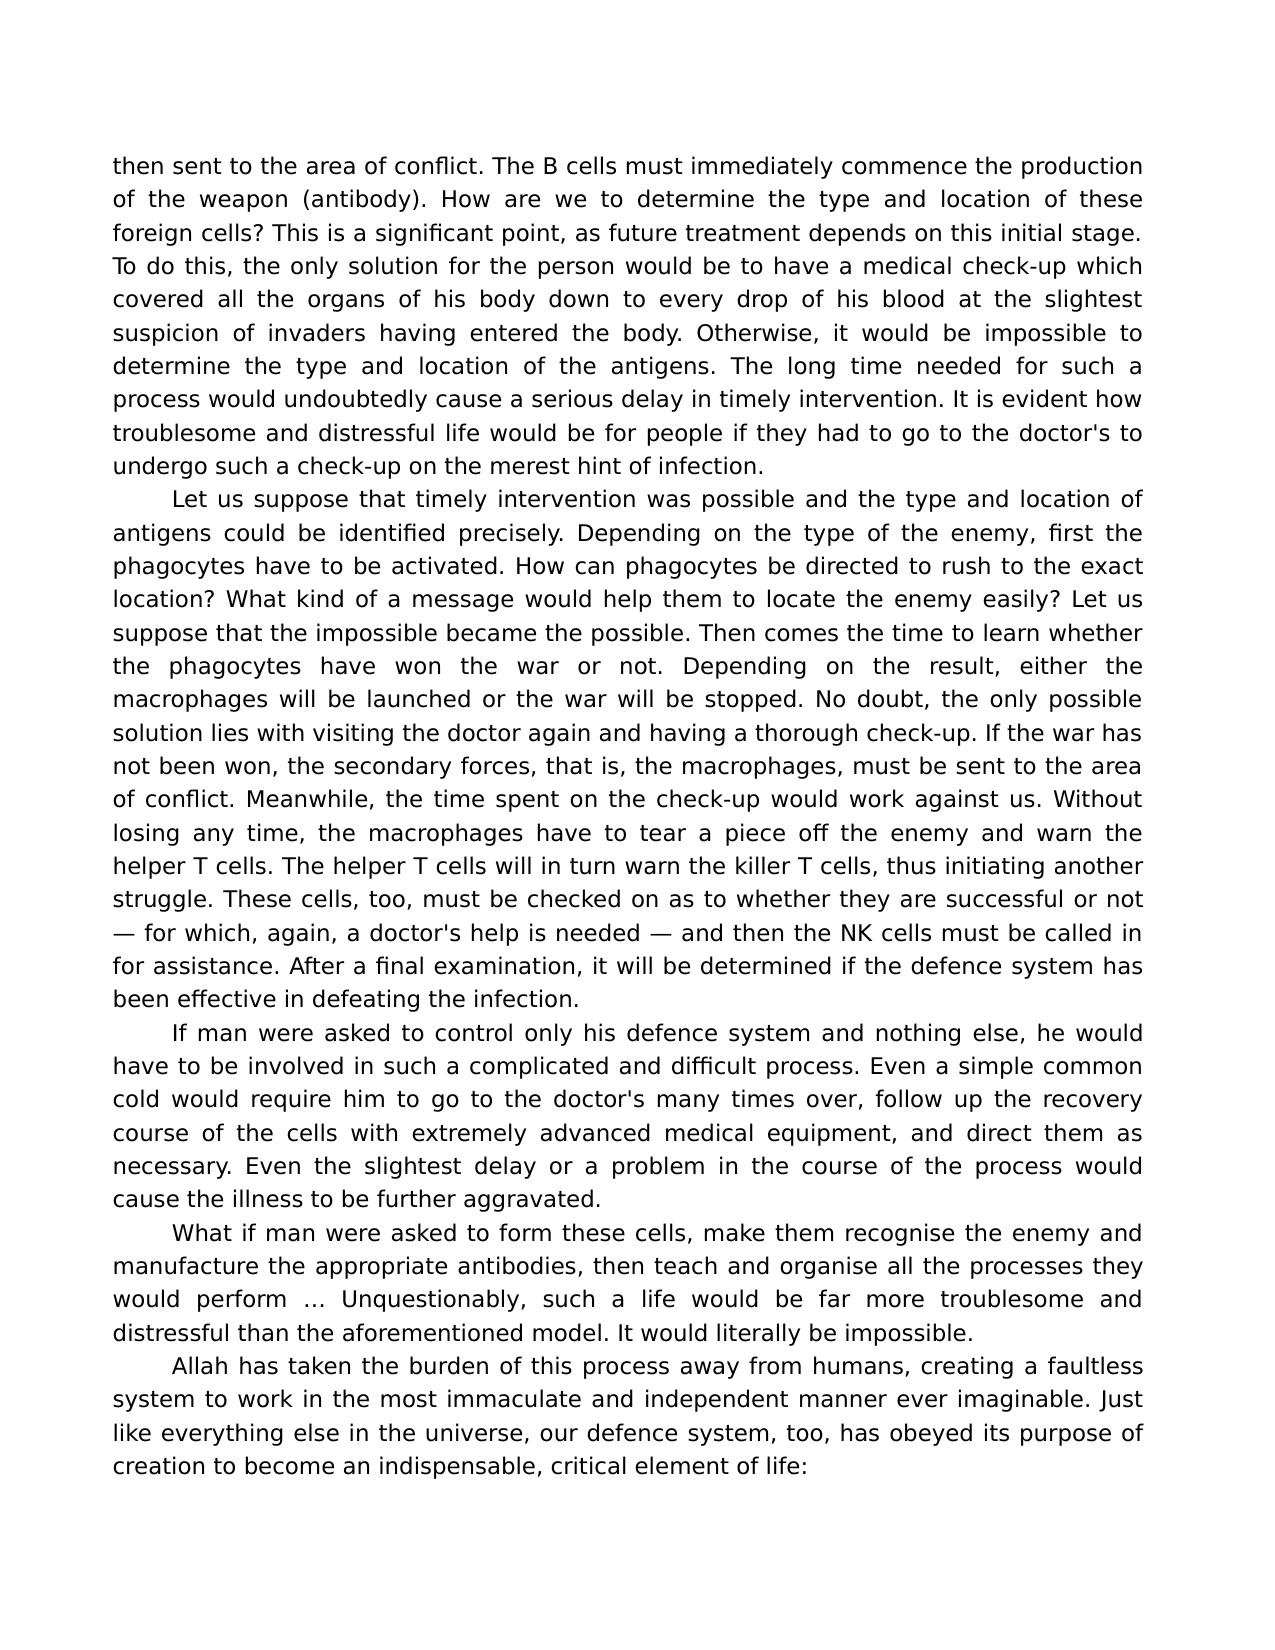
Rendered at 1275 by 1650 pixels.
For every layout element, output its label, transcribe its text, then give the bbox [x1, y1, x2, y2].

text Allah has taken the burden of this process away from humans, creating a faultless system to work in the most immaculate and independent manner ever imaginable. Just like everything else in the universe, our defence system, too, has obeyed its purpose of creation to become an indispensable, critical element of life: [112, 1348, 1145, 1481]
text Let us suppose that timely intervention was possible and the type and location of antigens could be identified precisely. Depending on the type of the enemy, first the phagocytes have to be activated. How can phagocytes be directed to rush to the exact location? What kind of a message would help them to locate the enemy easily? Let us suppose that the impossible became the possible. Then comes the time to learn whether the phagocytes have won the war or not. Depending on the result, either the macrophages will be launched or the war will be stopped. No doubt, the only possible solution lies with visiting the doctor again and having a thorough check-up. If the war has not been won, the secondary forces, that is, the macrophages, must be sent to the area of conflict. Meanwhile, the time spent on the check-up would work against us. Without losing any time, the macrophages have to tear a piece off the enemy and warn the helper T cells. The helper T cells will in turn warn the killer T cells, thus initiating another struggle. These cells, too, must be checked on as to whether they are successful or not — for which, again, a doctor's help is needed — and then the NK cells must be called in for assistance. After a final examination, it will be determined if the defence system has been effective in defeating the infection. [112, 481, 1145, 1014]
text What if man were asked to form these cells, make them recognise the enemy and manufacture the appropriate antibodies, then teach and organise all the processes they would perform … Unquestionably, such a life would be far more troublesome and distressful than the aforementioned model. It would literally be impossible. [112, 1214, 1145, 1348]
text If man were asked to control only his defence system and nothing else, he would have to be involved in such a complicated and difficult process. Even a simple common cold would require him to go to the doctor's many times over, follow up the recovery course of the cells with extremely advanced medical equipment, and direct them as necessary. Even the slightest delay or a problem in the course of the process would cause the illness to be further aggravated. [112, 1014, 1145, 1214]
text then sent to the area of conflict. The B cells must immediately commence the production of the weapon (antibody). How are we to determine the type and location of these foreign cells? This is a significant point, as future treatment depends on this initial stage. To do this, the only solution for the person would be to have a medical check-up which covered all the organs of his body down to every drop of his blood at the slightest suspicion of invaders having entered the body. Otherwise, it would be impossible to determine the type and location of the antigens. The long time needed for such a process would undoubtedly cause a serious delay in timely intervention. It is evident how troublesome and distressful life would be for people if they had to go to the doctor's to undergo such a check-up on the merest hint of infection. [112, 148, 1145, 481]
